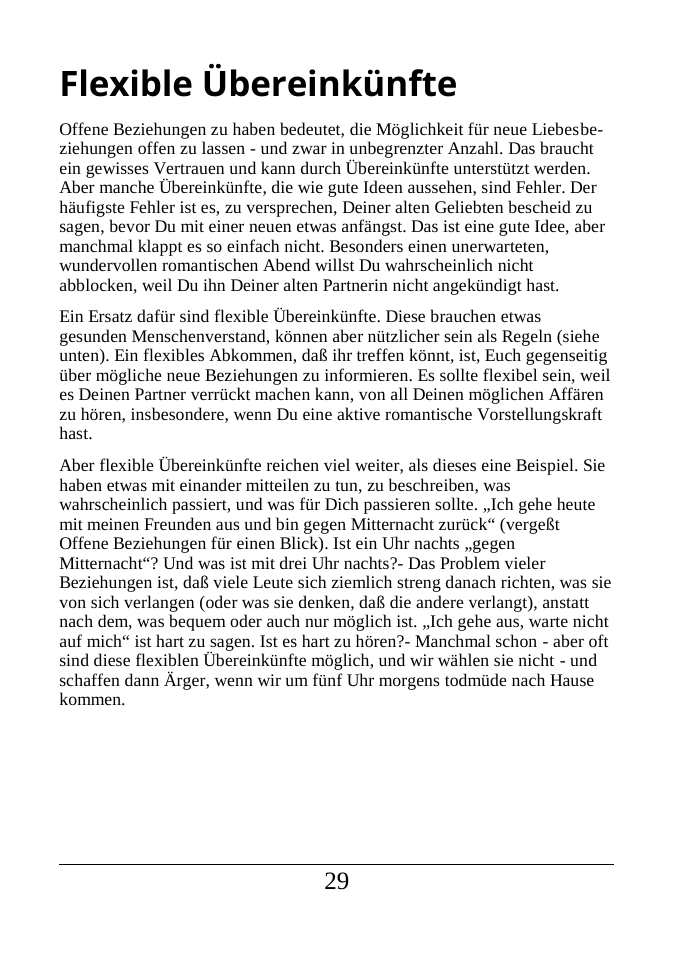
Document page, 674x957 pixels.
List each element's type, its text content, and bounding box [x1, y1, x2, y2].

text Ein Ersatz dafür sind flexible Übereinkünfte. Diese brauchen etwas gesunden Menschenverstand, können aber nützlicher sein als Regeln (siehe unten). Ein flexibles Abkommen, daß ihr treffen könnt, ist, Euch gegenseitig über mögliche neue Beziehungen zu informieren. Es sollte flexibel sein, weil es Deinen Part­ner verrückt machen kann, von all Deinen möglichen Affären zu hören, ins­be­sondere, wenn Du eine aktive romantische Vorstellungskraft hast. [59, 307, 614, 444]
text Offene Beziehungen zu haben bedeutet, die Möglichkeit für neue Liebes­be­ziehungen offen zu lassen - und zwar in unbegrenzter Anzahl. Das braucht ein gewisses Vertrauen und kann durch Übereinkünfte unterstützt werden. Aber manche Übereinkünfte, die wie gute Ideen aussehen, sind Fehler. Der häufigste Fehler ist es, zu versprechen, Deiner alten Geliebten bescheid zu sagen, bevor Du mit einer neuen etwas anfängst. Das ist eine gute Idee, aber manchmal klappt es so einfach nicht. Besonders einen unerwarteten, wundervollen roman­tischen Abend willst Du wahrscheinlich nicht abblocken, weil Du ihn Deiner alten Partnerin nicht angekündigt hast. [59, 119, 614, 295]
subtitle Flexible Übereinkünfte [59, 59, 614, 107]
text Aber flexible Übereinkünfte reichen viel weiter, als dieses eine Beispiel. Sie haben etwas mit einander mitteilen zu tun, zu beschreiben, was wahrscheinlich passiert, und was für Dich passieren sollte. „Ich gehe heute mit meinen Freunden aus und bin gegen Mitternacht zurück“ (vergeßt Offene Beziehungen für einen Blick). Ist ein Uhr nachts „gegen Mitternacht“? Und was ist mit drei Uhr nachts?- Das Problem vieler Beziehungen ist, daß viele Leute sich ziemlich streng danach richten, was sie von sich verlangen (oder was sie denken, daß die andere verlangt), anstatt nach dem, was bequem oder auch nur möglich ist. „Ich gehe aus, warte nicht auf mich“ ist hart zu sagen. Ist es hart zu hören?- Manchmal schon - aber oft sind diese flexiblen Übereinkünfte möglich, und wir wählen sie nicht - und schaffen dann Ärger, wenn wir um fünf Uhr morgens todmüde nach Hause kommen. [59, 456, 614, 709]
